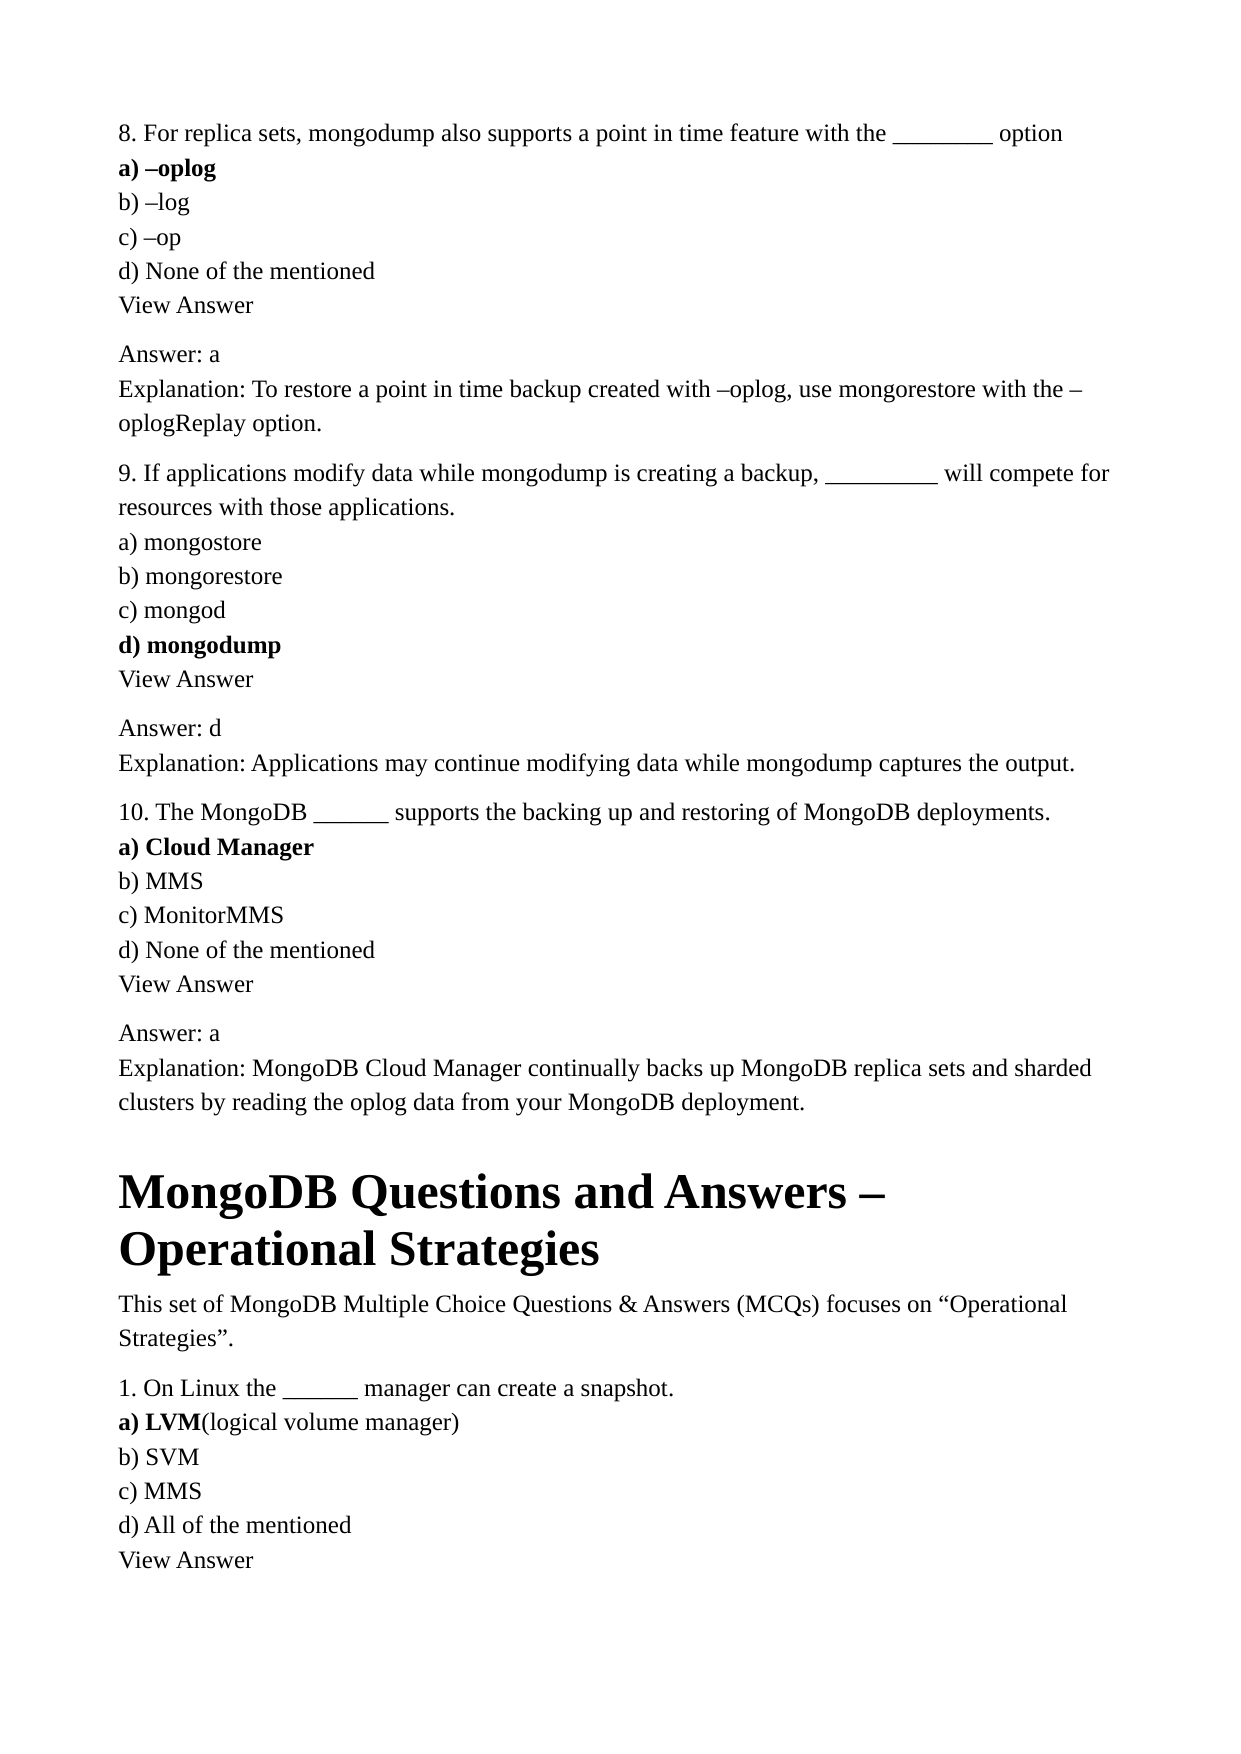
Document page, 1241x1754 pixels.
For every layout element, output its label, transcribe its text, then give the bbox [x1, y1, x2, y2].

subtitle MongoDB Questions and Answers – Operational Strategies [118, 1162, 1122, 1277]
text Answer: a Explanation: To restore a point in time backup created with –oplog, use mongorestore with the –oplogReplay option. [118, 339, 1122, 437]
text 1. On Linux the ______ manager can create a snapshot. a) LVM(logical volume manager) b) SVM c) MMS d) All of the mentioned View Answer [118, 1373, 1122, 1574]
text 9. If applications modify data while mongodump is creating a backup, _________ will compete for resources with those applications. a) mongostore b) mongorestore c) mongod d) mongodump View Answer [118, 458, 1122, 693]
text Answer: a Explanation: MongoDB Cloud Manager continually backs up MongoDB replica sets and sharded clusters by reading the oplog data from your MongoDB deployment. [118, 1018, 1122, 1116]
text This set of MongoDB Multiple Choice Questions & Answers (MCQs) focuses on “Operational Strategies”. [118, 1289, 1122, 1352]
text Answer: d Explanation: Applications may continue modifying data while mongodump captures the output. [118, 713, 1122, 777]
text 8. For replica sets, mongodump also supports a point in time feature with the ________ option a) –oplog b) –log c) –op d) None of the mentioned View Answer [118, 118, 1122, 319]
text 10. The MongoDB ______ supports the backing up and restoring of MongoDB deployments. a) Cloud Manager b) MMS c) MonitorMMS d) None of the mentioned View Answer [118, 797, 1122, 998]
